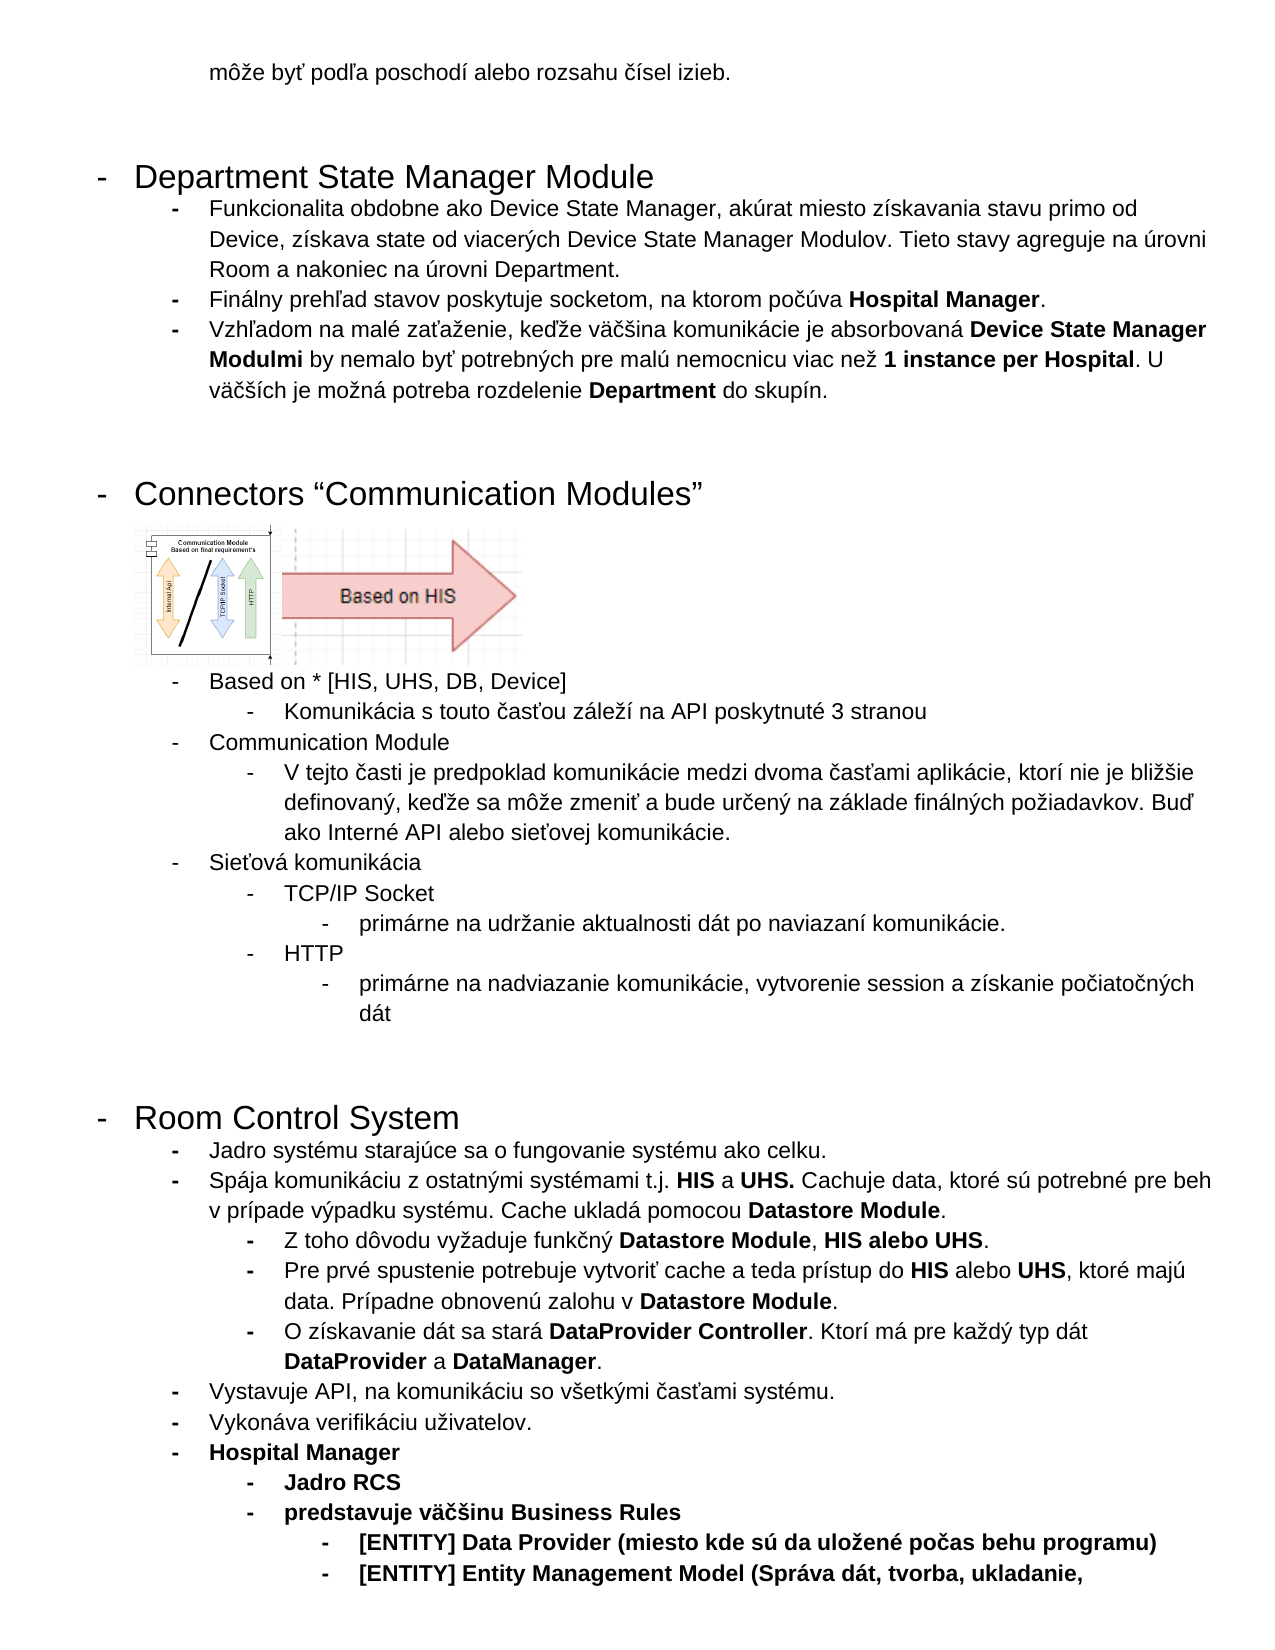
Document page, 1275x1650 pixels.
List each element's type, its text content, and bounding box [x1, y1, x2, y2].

list Funkcionalita obdobne ako Device State Manager, akúrat miesto získavania stavu primo od Device, získava state od viacerých Device State Manager Modulov. Tieto stavy agreguje na úrovni Room a nakoniec na úrovni Department. [171, 195, 1216, 282]
list V tejto časti je predpoklad komunikácie medzi dvoma časťami aplikácie, ktorí nie je bližšie definovaný, keďže sa môže zmeniť a bude určený na základe finálných požiadavkov. Buď ako Interné API alebo sieťovej komunikácie. [246, 759, 1216, 845]
subtitle Connectors “Communication Modules” [96, 474, 1216, 513]
list Vystavuje API, na komunikáciu so všetkými časťami systému. [171, 1378, 1216, 1405]
list Finálny prehľad stavov poskytuje socketom, na ktorom počúva Hospital Manager. [171, 286, 1216, 312]
list [ENTITY] Entity Management Model (Správa dát, tvorba, ukladanie, [321, 1559, 1216, 1586]
list Hospital Manager [171, 1439, 1216, 1465]
list Vzhľadom na malé zaťaženie, keďže väčšina komunikácie je absorbovaná Device State Manager Modulmi by nemalo byť potrebných pre malú nemocnicu viac než 1 instance per Hospital. U väčších je možná potreba rozdelenie Department do skupín. [171, 316, 1216, 403]
list Spája komunikáciu z ostatnými systémami t.j. HIS a UHS. Cachuje data, ktoré sú potrebné pre beh v prípade výpadku systému. Cache ukladá pomocou Datastore Module. [171, 1167, 1216, 1223]
list Jadro RCS [246, 1469, 1216, 1495]
list Pre prvé spustenie potrebuje vytvoriť cache a teda prístup do HIS alebo UHS, ktoré majú data. Prípadne obnovenú zalohu v Datastore Module. [246, 1257, 1216, 1314]
list O získavanie dát sa stará DataProvider Controller. Ktorí má pre každý typ dát DataProvider a DataManager. [246, 1318, 1216, 1374]
list predstavuje väčšinu Business Rules [246, 1499, 1216, 1526]
list TCP/IP Socket [246, 879, 1216, 906]
list môže byť podľa poschodí alebo rozsahu čísel izieb. [171, 59, 1216, 85]
list Jadro systému starajúce sa o fungovanie systému ako celku. [171, 1137, 1216, 1163]
list Communication Module [171, 728, 1216, 755]
list Komunikácia s touto časťou záleží na API poskytnuté 3 stranou [246, 698, 1216, 724]
list [ENTITY] Data Provider (miesto kde sú da uložené počas behu programu) [321, 1529, 1216, 1556]
list Based on * [HIS, UHS, DB, Device] [171, 668, 1216, 694]
subtitle Department State Manager Module [96, 157, 1216, 195]
list Z toho dôvodu vyžaduje funkčný Datastore Module, HIS alebo UHS. [246, 1227, 1216, 1254]
subtitle Room Control System [96, 1098, 1216, 1137]
list primárne na udržanie aktualnosti dát po naviazaní komunikácie. [321, 910, 1216, 936]
list primárne na nadviazanie komunikácie, vytvorenie session a získanie počiatočných dát [321, 970, 1216, 1027]
list Sieťová komunikácia [171, 849, 1216, 876]
list HTTP [246, 940, 1216, 966]
list Vykonáva verifikáciu uživatelov. [171, 1408, 1216, 1435]
picture [133, 525, 523, 665]
